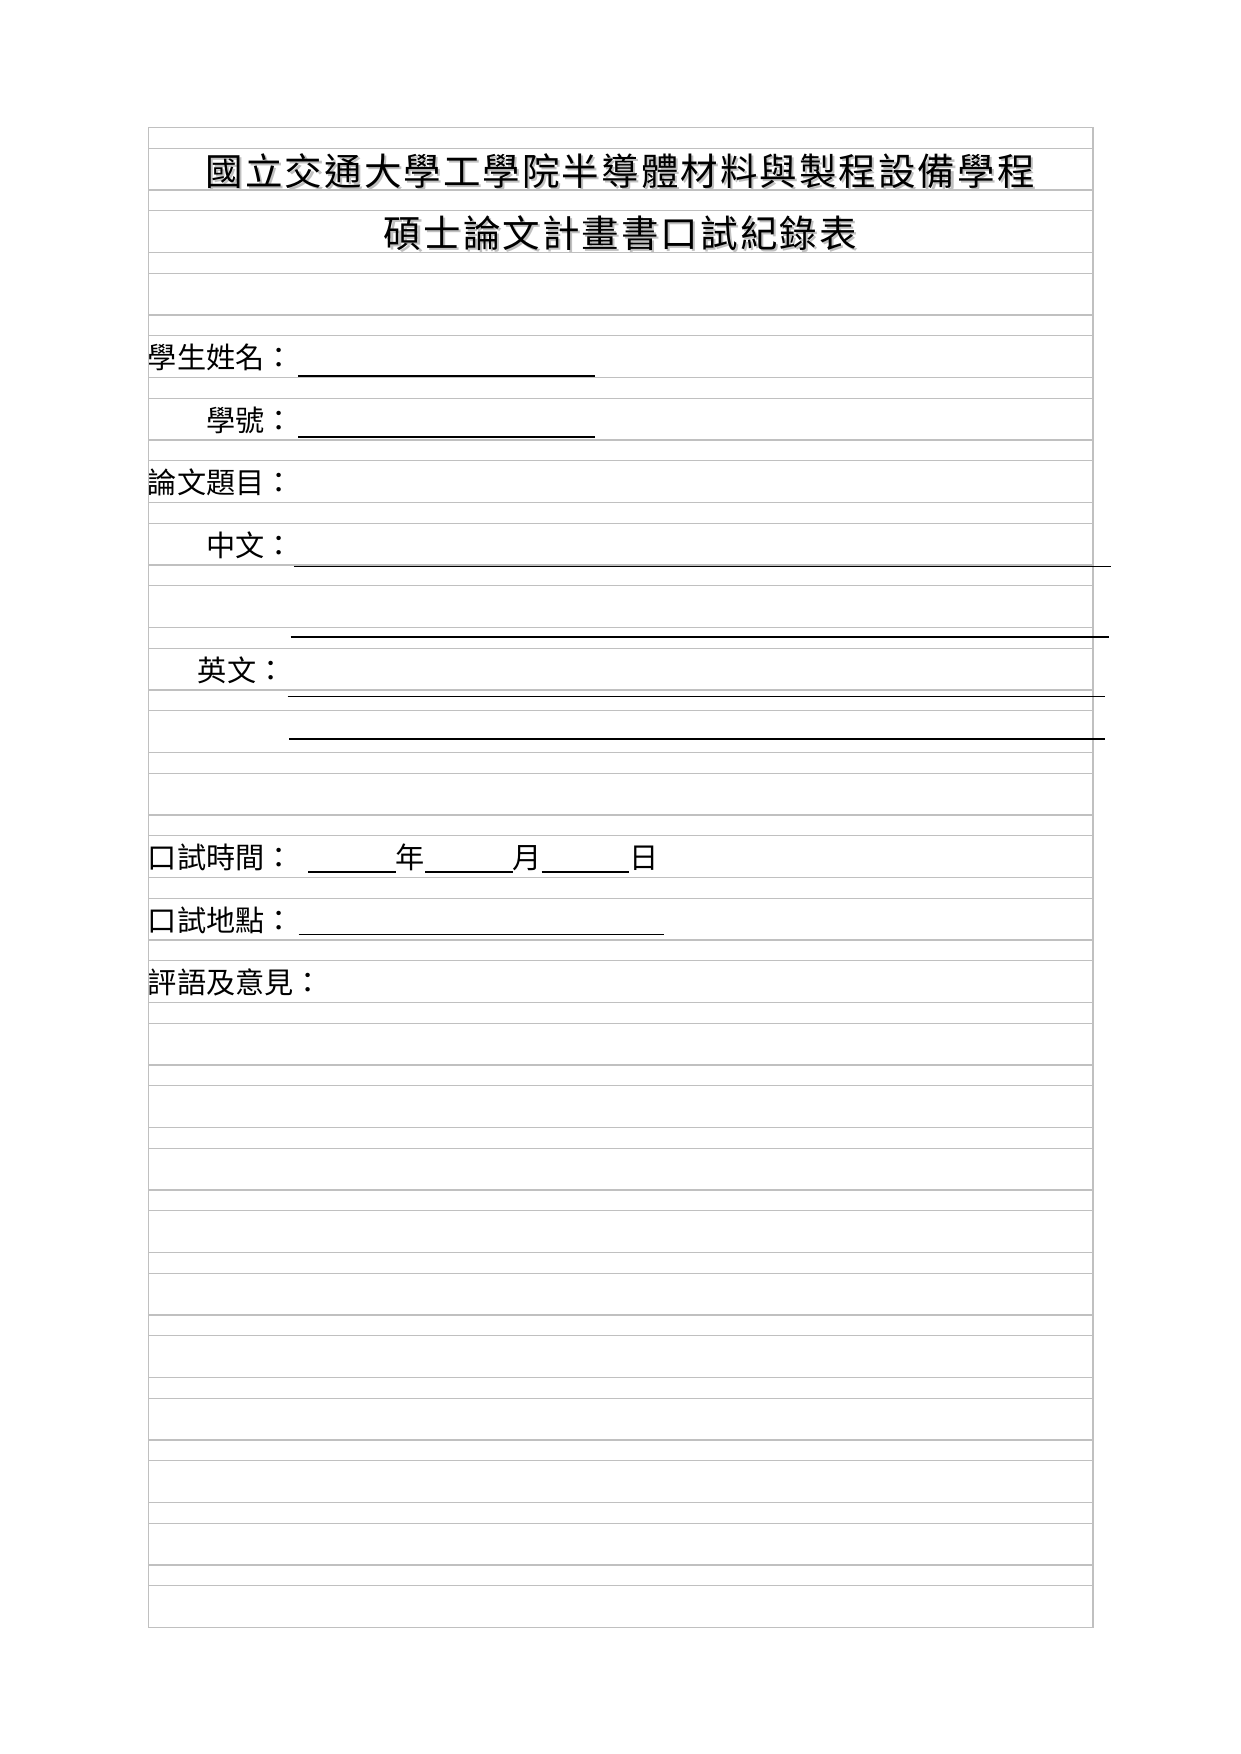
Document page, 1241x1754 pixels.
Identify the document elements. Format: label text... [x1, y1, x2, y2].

text [149, 878, 1092, 898]
text 學號： [149, 399, 1092, 439]
text 中文： [149, 524, 1092, 564]
text [149, 941, 1092, 960]
text 論文題目： [149, 461, 1092, 502]
text [149, 503, 1092, 523]
text 學生姓名： [149, 336, 1092, 377]
text [149, 316, 1092, 335]
text 碩士論文計畫書口試紀錄表 [149, 211, 1092, 252]
text 評語及意見： [149, 961, 1092, 1002]
text 國立交通大學工學院半導體材料與製程設備學程 [149, 149, 1092, 189]
text [149, 191, 1092, 210]
text [149, 628, 1092, 648]
text [149, 816, 1092, 835]
text [149, 128, 1092, 148]
text 英文： [149, 649, 1092, 689]
text 口試地點： [149, 899, 1092, 939]
text 口試時間： 年 月 日 [149, 836, 1092, 877]
text [149, 378, 1092, 398]
text [149, 441, 1092, 460]
